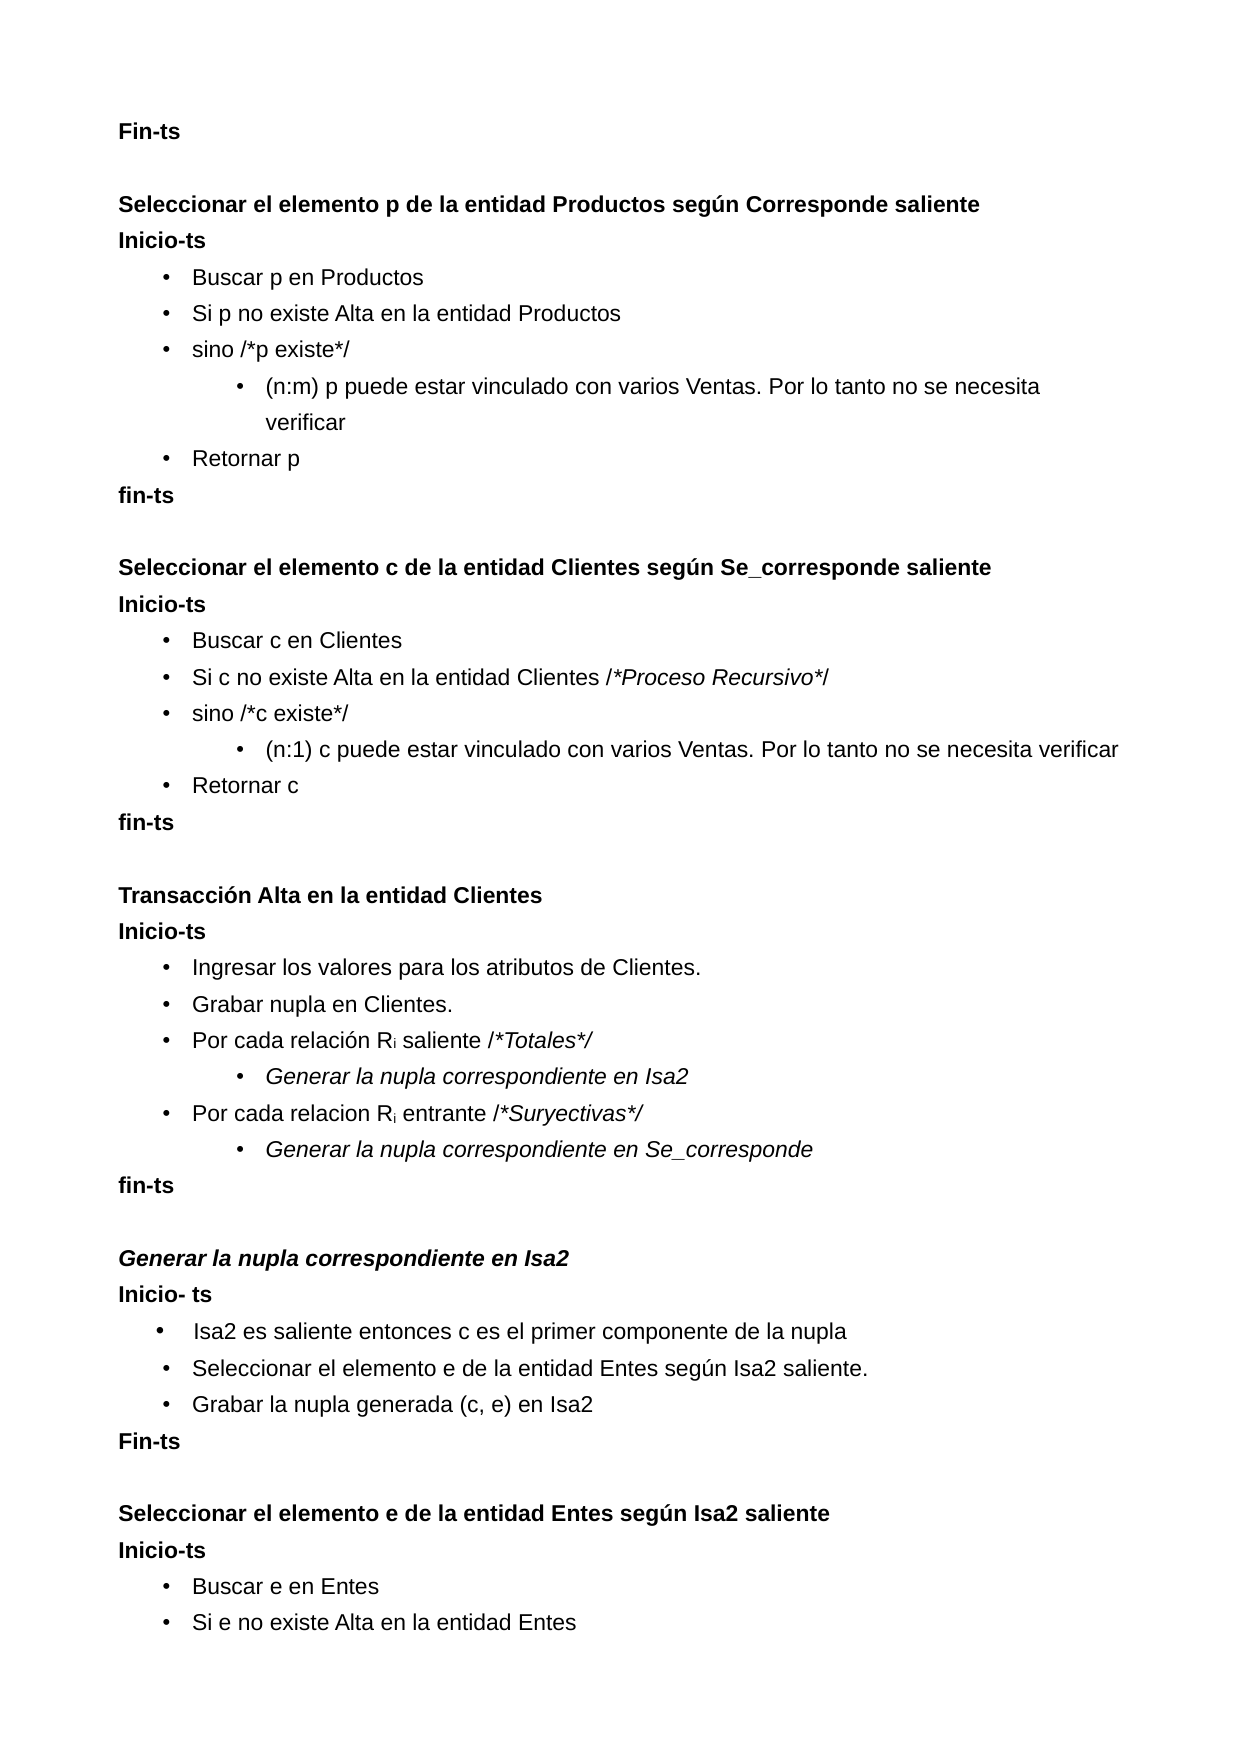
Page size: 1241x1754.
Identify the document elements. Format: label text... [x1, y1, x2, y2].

list Grabar la nupla generada (c, e) en Isa2 [162, 1391, 1122, 1418]
list Isa2 es saliente entonces c es el primer componente de la nupla [156, 1318, 1122, 1345]
list Ingresar los valores para los atributos de Clientes. [162, 954, 1122, 981]
text Transacción Alta en la entidad Clientes [118, 882, 1122, 908]
text Fin-ts [118, 1428, 1122, 1454]
text fin-ts [118, 1172, 1122, 1199]
list Si p no existe Alta en la entidad Productos [162, 300, 1122, 326]
list (n:m) p puede estar vinculado con varios Ventas. Por lo tanto no se necesita verificar [236, 373, 1122, 435]
text Seleccionar el elemento p de la entidad Productos según Corresponde saliente [118, 191, 1122, 217]
text Inicio-ts [118, 227, 1122, 253]
list Generar la nupla correspondiente en Isa2 [236, 1063, 1122, 1090]
text Inicio- ts [118, 1281, 1122, 1308]
text Seleccionar el elemento e de la entidad Entes según Isa2 saliente [118, 1500, 1122, 1527]
list Retornar p [162, 445, 1122, 472]
list Por cada relacion Ri entrante /*Suryectivas*/ [162, 1100, 1122, 1126]
list Seleccionar el elemento e de la entidad Entes según Isa2 saliente. [162, 1355, 1122, 1381]
list Generar la nupla correspondiente en Se_corresponde [236, 1136, 1122, 1162]
text Generar la nupla correspondiente en Isa2 [118, 1245, 1122, 1271]
text Inicio-ts [118, 1537, 1122, 1563]
text fin-ts [118, 482, 1122, 508]
list Si e no existe Alta en la entidad Entes [162, 1609, 1122, 1636]
list Buscar c en Clientes [162, 627, 1122, 653]
list sino /*c existe*/ [162, 700, 1122, 726]
text fin-ts [118, 809, 1122, 835]
text Inicio-ts [118, 591, 1122, 617]
list (n:1) c puede estar vinculado con varios Ventas. Por lo tanto no se necesita verificar [236, 736, 1122, 762]
list Buscar p en Productos [162, 263, 1122, 290]
list Retornar c [162, 772, 1122, 799]
list Por cada relación Ri saliente /*Totales*/ [162, 1027, 1122, 1053]
text Inicio-ts [118, 918, 1122, 944]
list sino /*p existe*/ [162, 336, 1122, 363]
list Grabar nupla en Clientes. [162, 991, 1122, 1017]
text Fin-ts [118, 118, 1122, 144]
list Si c no existe Alta en la entidad Clientes /*Proceso Recursivo*/ [162, 663, 1122, 690]
text Seleccionar el elemento c de la entidad Clientes según Se_corresponde saliente [118, 554, 1122, 581]
list Buscar e en Entes [162, 1573, 1122, 1599]
